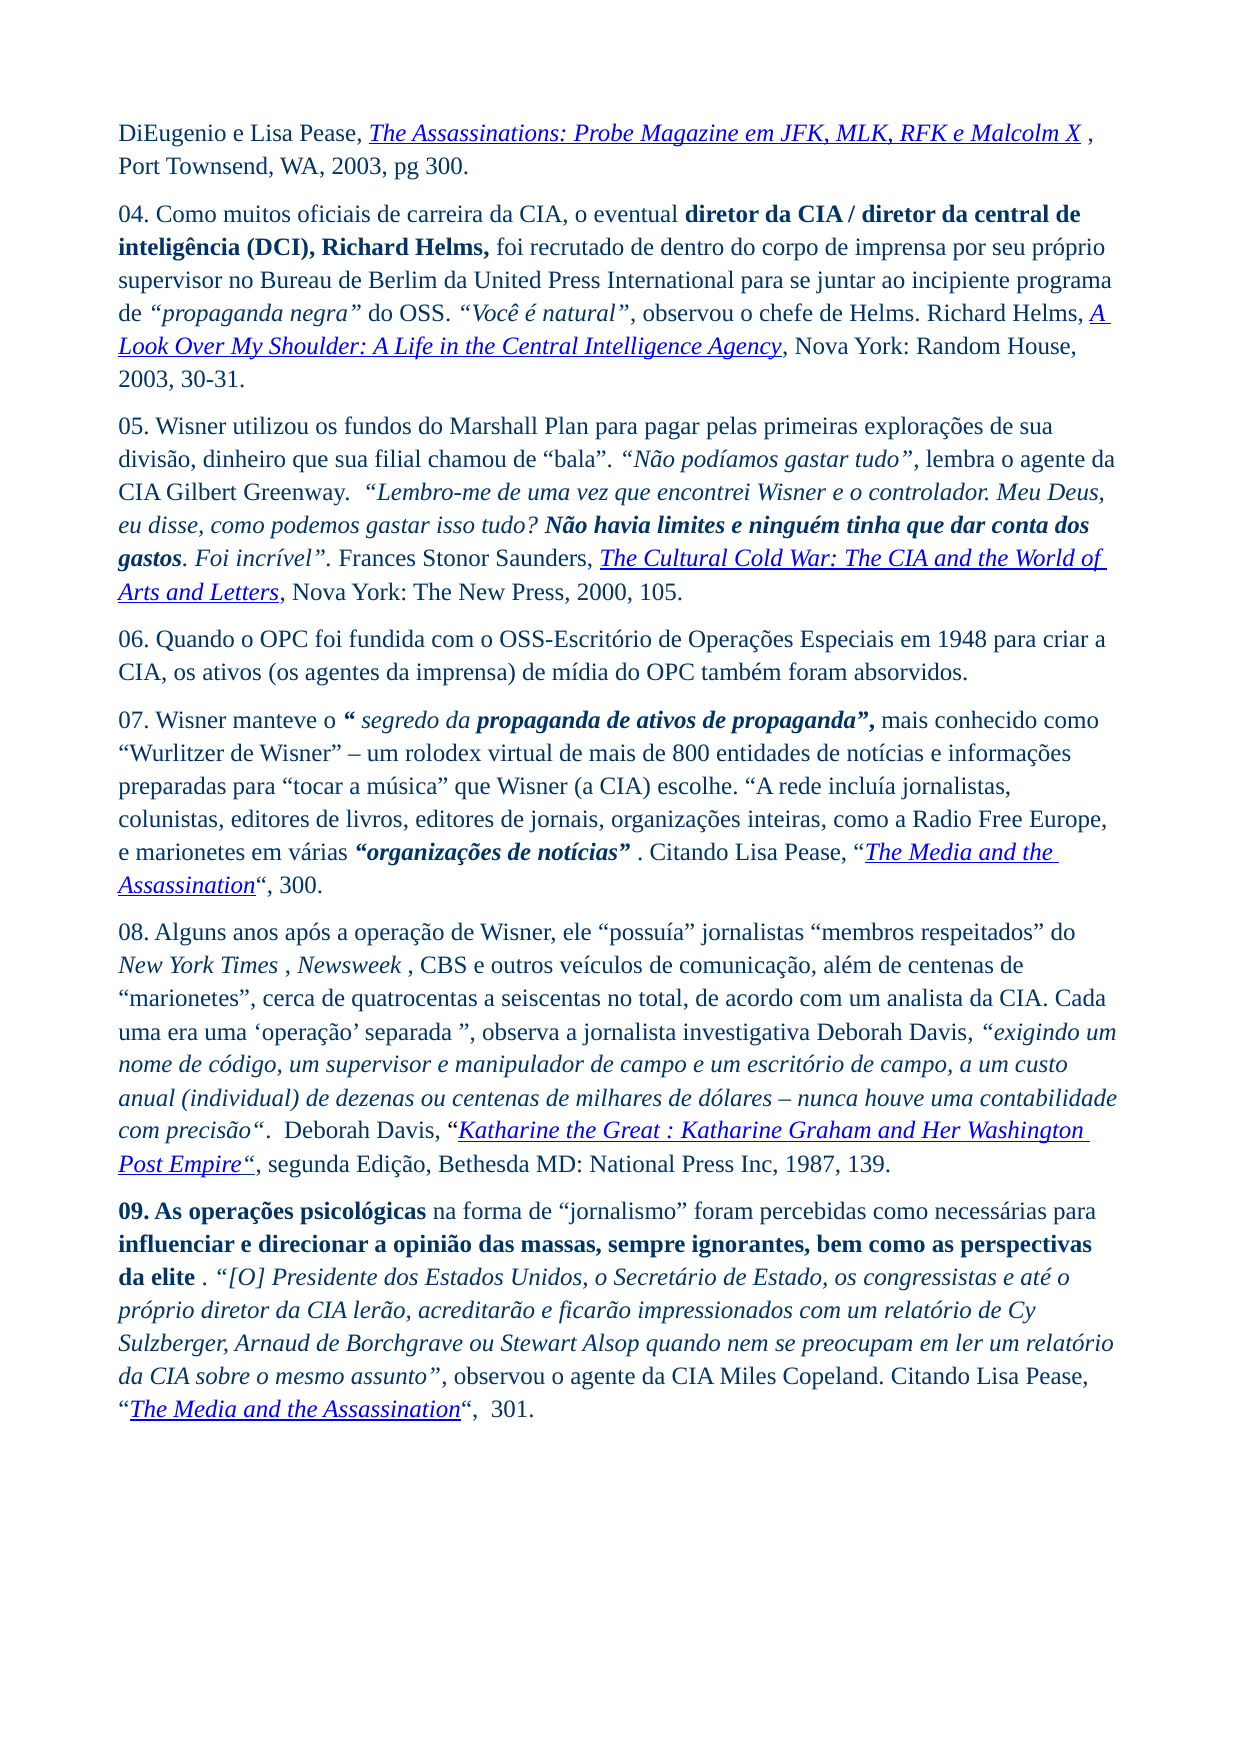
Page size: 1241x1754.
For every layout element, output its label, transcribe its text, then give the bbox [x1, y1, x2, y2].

text 06. Quando o OPC foi fundida com o OSS-Escritório de Operações Especiais em 1948 para criar a CIA, os ativos (os agentes da imprensa) de mídia do OPC também foram absorvidos. [118, 624, 1122, 686]
text 08. Alguns anos após a operação de Wisner, ele “possuía” jornalistas “membros respeitados” do New York Times , Newsweek , CBS e outros veículos de comunicação, além de centenas de “marionetes”, cerca de quatrocentas a seiscentas no total, de acordo com um analista da CIA. Cada uma era uma ‘operação’ separada ”, observa a jornalista investigativa Deborah Davis, “exigindo um nome de código, um supervisor e manipulador de campo e um escritório de campo, a um custo anual (individual) de dezenas ou centenas de milhares de dólares – nunca houve uma contabilidade com precisão“. Deborah Davis, “Katharine the Great : Katharine Graham and Her Washington Post Empire“, segunda Edição, Bethesda MD: National Press Inc, 1987, 139. [118, 917, 1122, 1177]
text DiEugenio e Lisa Pease, The Assassinations: Probe Magazine em JFK, MLK, RFK e Malcolm X , Port Townsend, WA, 2003, pg 300. [118, 118, 1122, 180]
text 07. Wisner manteve o “ segredo da propaganda de ativos de propaganda”, mais conhecido como “Wurlitzer de Wisner” – um rolodex virtual de mais de 800 entidades de notícias e informações preparadas para “tocar a música” que Wisner (a CIA) escolhe. “A rede incluía jornalistas, colunistas, editores de livros, editores de jornais, organizações inteiras, como a Radio Free Europe, e marionetes em várias “organizações de notícias” . Citando Lisa Pease, “The Media and the Assassination“, 300. [118, 705, 1122, 899]
text 05. Wisner utilizou os fundos do Marshall Plan para pagar pelas primeiras explorações de sua divisão, dinheiro que sua filial chamou de “bala”. “Não podíamos gastar tudo”, lembra o agente da CIA Gilbert Greenway. “Lembro-me de uma vez que encontrei Wisner e o controlador. Meu Deus, eu disse, como podemos gastar isso tudo? Não havia limites e ninguém tinha que dar conta dos gastos. Foi incrível”. Frances Stonor Saunders, The Cultural Cold War: The CIA and the World of Arts and Letters, Nova York: The New Press, 2000, 105. [118, 411, 1122, 605]
text 09. As operações psicológicas na forma de “jornalismo” foram percebidas como necessárias para influenciar e direcionar a opinião das massas, sempre ignorantes, bem como as perspectivas da elite . “[O] Presidente dos Estados Unidos, o Secretário de Estado, os congressistas e até o próprio diretor da CIA lerão, acreditarão e ficarão impressionados com um relatório de Cy Sulzberger, Arnaud de Borchgrave ou Stewart Alsop quando nem se preocupam em ler um relatório da CIA sobre o mesmo assunto”, observou o agente da CIA Miles Copeland. Citando Lisa Pease, “The Media and the Assassination“, 301. [118, 1196, 1122, 1423]
text 04. Como muitos oficiais de carreira da CIA, o eventual diretor da CIA / diretor da central de inteligência (DCI), Richard Helms, foi recrutado de dentro do corpo de imprensa por seu próprio supervisor no Bureau de Berlim da United Press International para se juntar ao incipiente programa de “propaganda negra” do OSS. “Você é natural”, observou o chefe de Helms. Richard Helms, A Look Over My Shoulder: A Life in the Central Intelligence Agency, Nova York: Random House, 2003, 30-31. [118, 199, 1122, 393]
